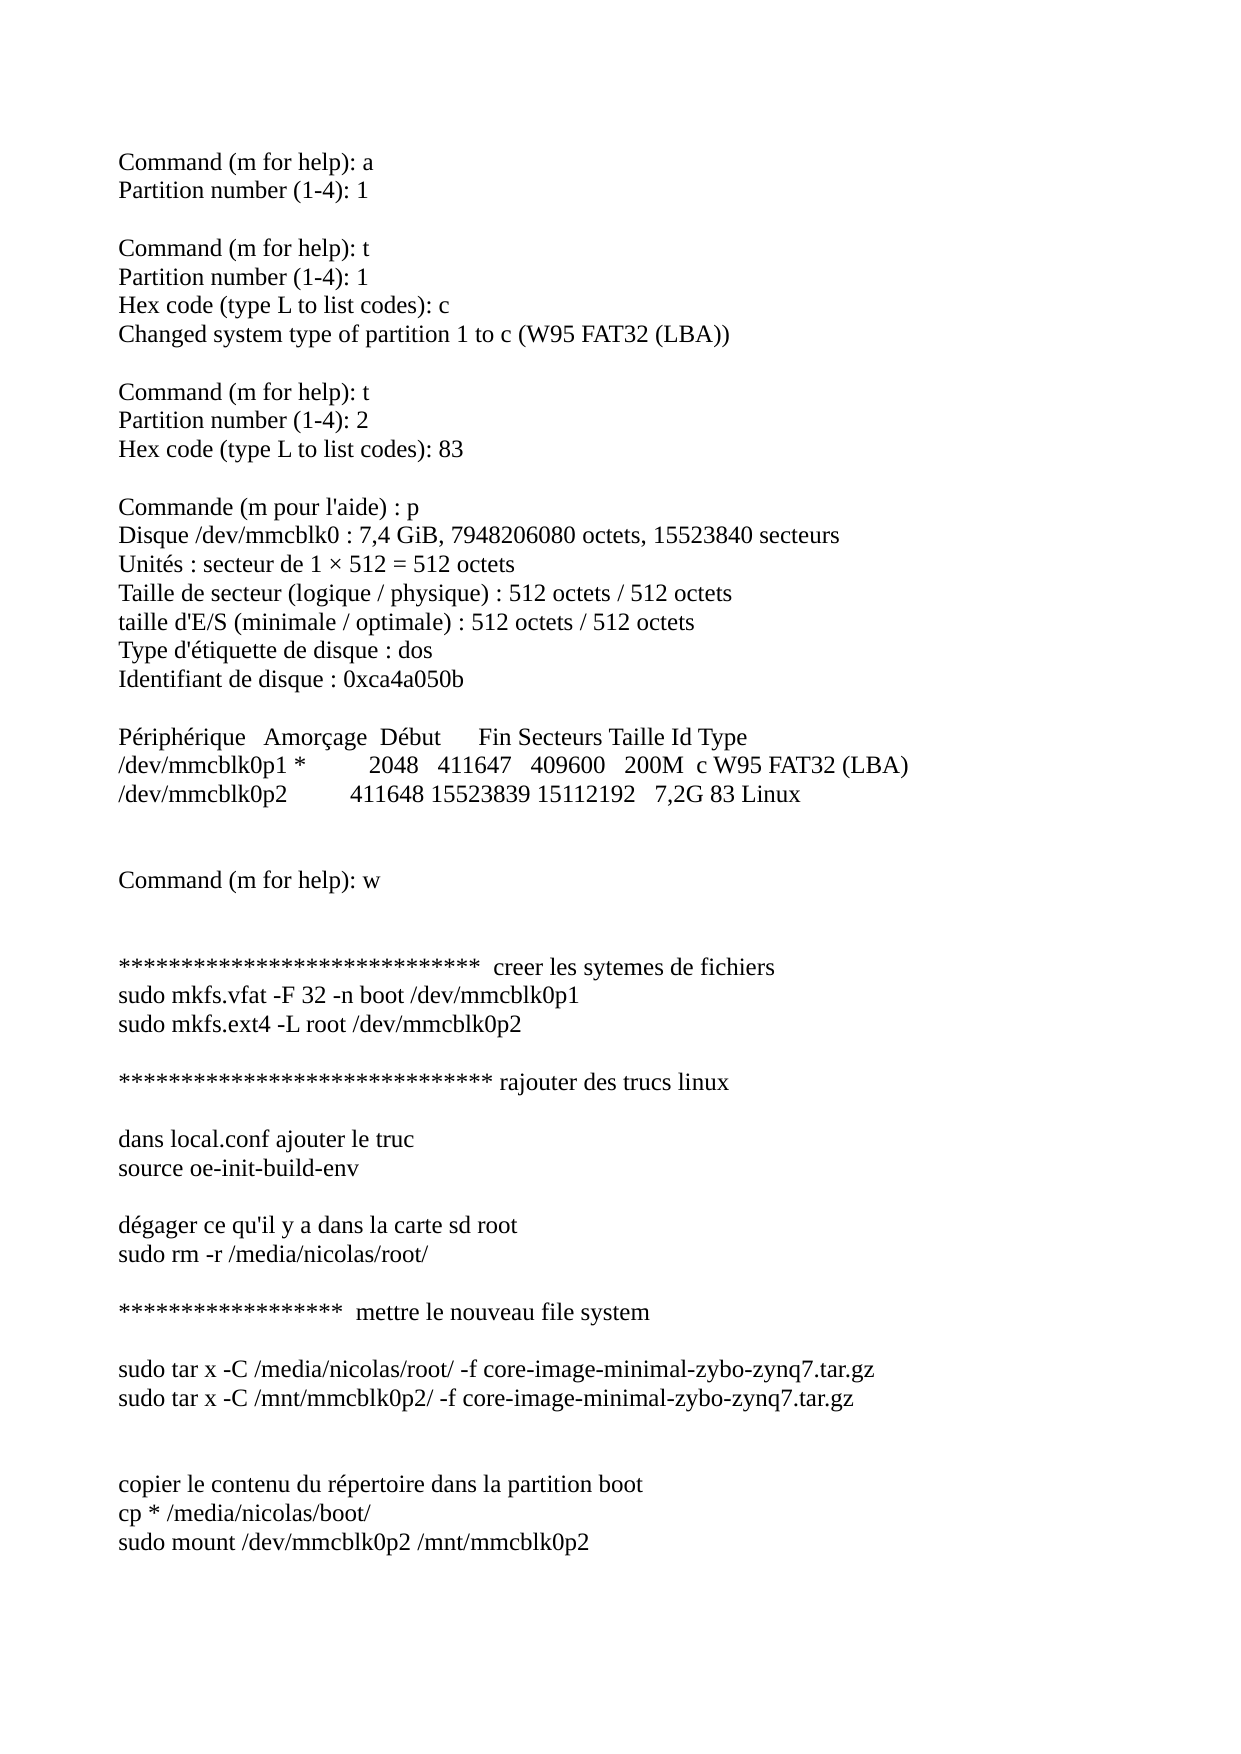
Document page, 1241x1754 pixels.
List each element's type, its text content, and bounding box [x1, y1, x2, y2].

text Commande (m pour l'aide) : p [118, 492, 1122, 521]
text ****************** mettre le nouveau file system [118, 1297, 1122, 1326]
text Disque /dev/mmcblk0 : 7,4 GiB, 7948206080 octets, 15523840 secteurs [118, 521, 1122, 549]
text ****************************** rajouter des trucs linux [118, 1067, 1122, 1096]
text Partition number (1-4): 1 [118, 176, 1122, 204]
text Type d'étiquette de disque : dos [118, 636, 1122, 664]
text sudo mount /dev/mmcblk0p2 /mnt/mmcblk0p2 [118, 1527, 1122, 1556]
text Partition number (1-4): 2 [118, 406, 1122, 434]
text Identifiant de disque : 0xca4a050b [118, 664, 1122, 693]
text Changed system type of partition 1 to c (W95 FAT32 (LBA)) [118, 319, 1122, 348]
text Command (m for help): t [118, 233, 1122, 262]
text sudo tar x -C /media/nicolas/root/ -f core-image-minimal-zybo-zynq7.tar.gz [118, 1354, 1122, 1383]
text Partition number (1-4): 1 [118, 262, 1122, 291]
text /dev/mmcblk0p2 411648 15523839 15112192 7,2G 83 Linux [118, 779, 1122, 808]
text dégager ce qu'il y a dans la carte sd root [118, 1211, 1122, 1239]
text Hex code (type L to list codes): 83 [118, 434, 1122, 463]
text Périphérique Amorçage Début Fin Secteurs Taille Id Type [118, 722, 1122, 751]
text taille d'E/S (minimale / optimale) : 512 octets / 512 octets [118, 607, 1122, 636]
text Taille de secteur (logique / physique) : 512 octets / 512 octets [118, 578, 1122, 607]
text sudo mkfs.vfat -F 32 -n boot /dev/mmcblk0p1 [118, 981, 1122, 1009]
text dans local.conf ajouter le truc [118, 1124, 1122, 1153]
text ***************************** creer les sytemes de fichiers [118, 952, 1122, 981]
text Command (m for help): t [118, 377, 1122, 406]
text cp * /media/nicolas/boot/ [118, 1498, 1122, 1527]
text sudo rm -r /media/nicolas/root/ [118, 1239, 1122, 1268]
text Command (m for help): a [118, 147, 1122, 176]
text Unités : secteur de 1 × 512 = 512 octets [118, 549, 1122, 578]
text Command (m for help): w [118, 866, 1122, 894]
text /dev/mmcblk0p1 * 2048 411647 409600 200M c W95 FAT32 (LBA) [118, 751, 1122, 779]
text copier le contenu du répertoire dans la partition boot [118, 1469, 1122, 1498]
text Hex code (type L to list codes): c [118, 291, 1122, 319]
text sudo tar x -C /mnt/mmcblk0p2/ -f core-image-minimal-zybo-zynq7.tar.gz [118, 1383, 1122, 1412]
text sudo mkfs.ext4 -L root /dev/mmcblk0p2 [118, 1009, 1122, 1038]
text source oe-init-build-env [118, 1153, 1122, 1182]
